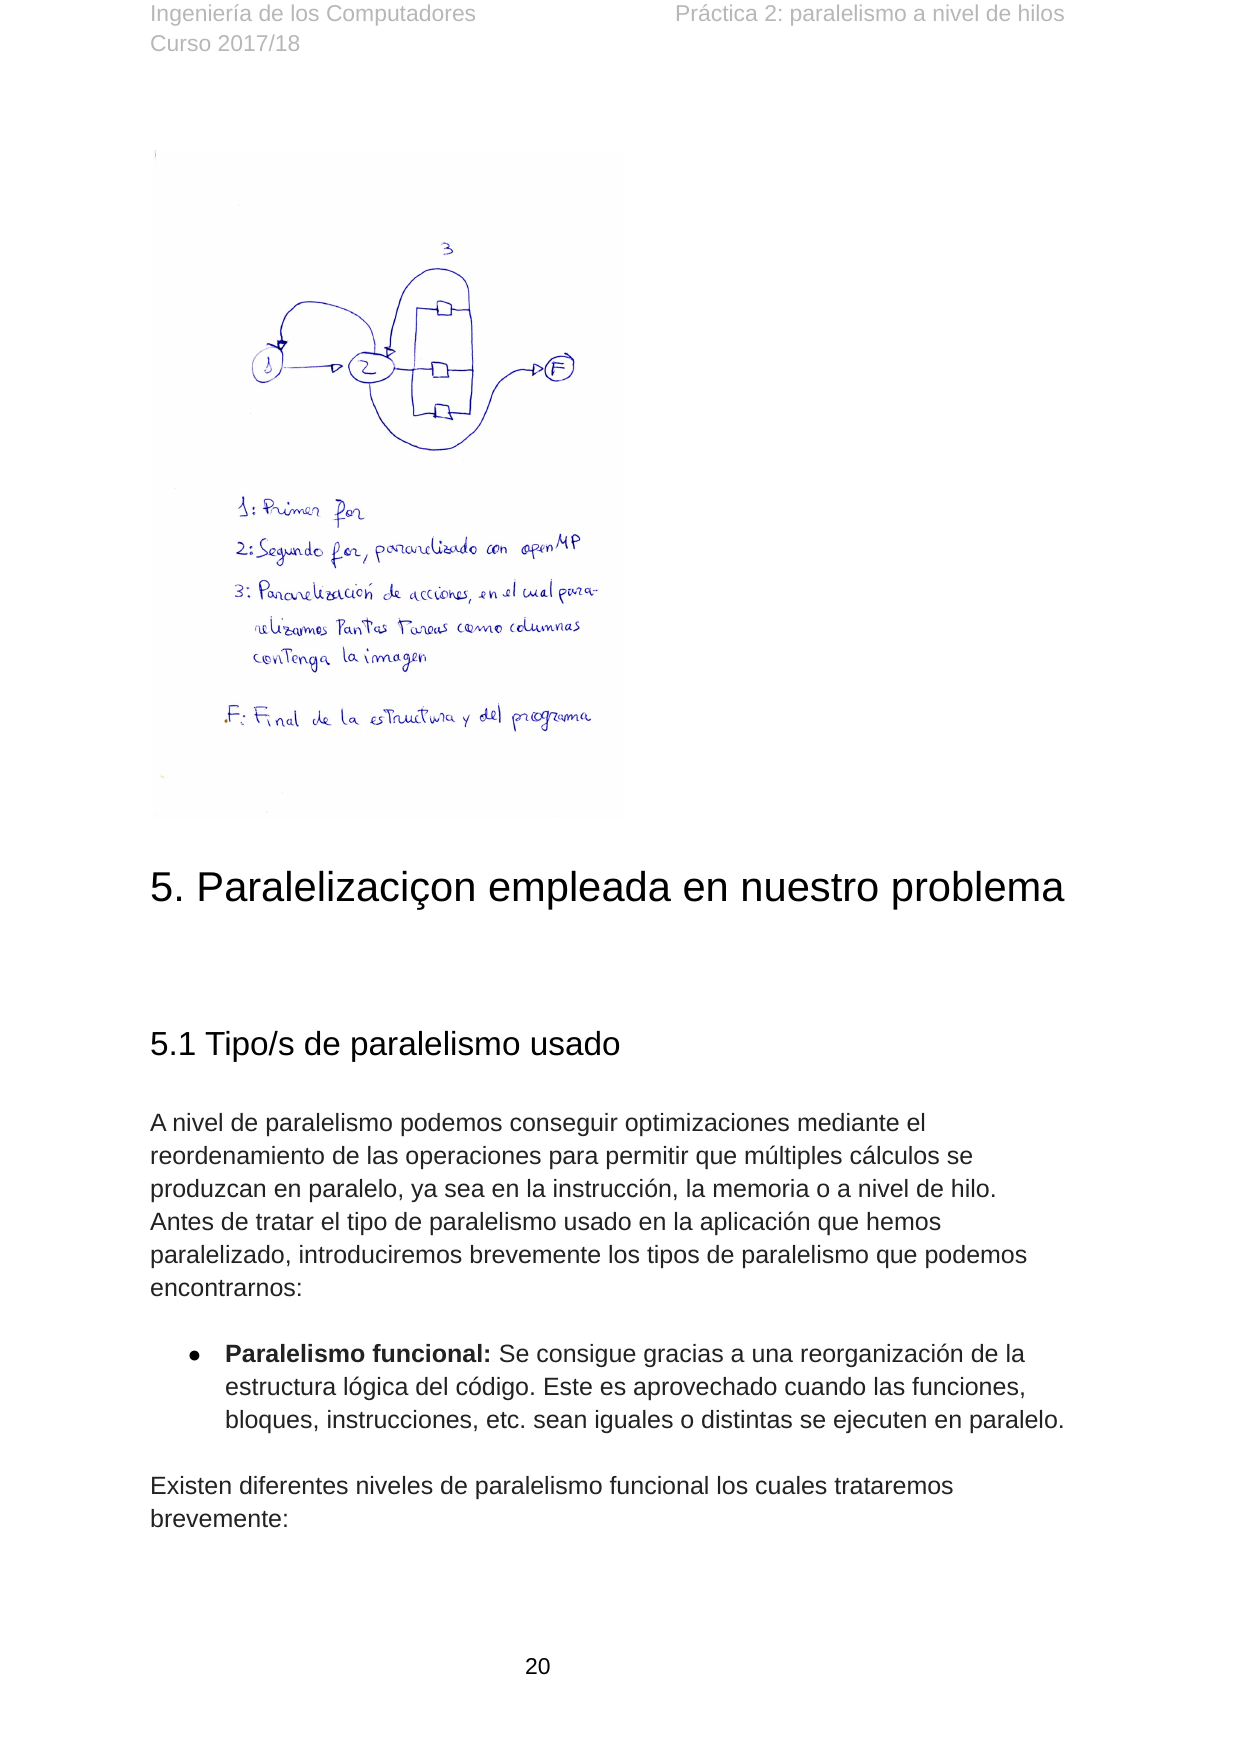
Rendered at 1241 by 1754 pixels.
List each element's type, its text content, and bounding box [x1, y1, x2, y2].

subtitle 5. Paralelizaciçon empleada en nuestro problema [150, 863, 1090, 911]
subtitle 5.1 Tipo/s de paralelismo usado [150, 1024, 1090, 1062]
list Paralelismo funcional: Se consigue gracias a una reorganización de la estructura lógica del código. Este es aprovechado cuando las funciones, bloques, instrucciones, etc. sean iguales o distintas se ejecuten en paralelo. [187, 1339, 1090, 1434]
text Existen diferentes niveles de paralelismo funcional los cuales trataremos brevemente: [150, 1471, 1090, 1533]
text Antes de tratar el tipo de paralelismo usado en la aplicación que hemos paralelizado, introduciremos brevemente los tipos de paralelismo que podemos encontrarnos: [150, 1207, 1090, 1302]
text A nivel de paralelismo podemos conseguir optimizaciones mediante el reordenamiento de las operaciones para permitir que múltiples cálculos se produzcan en paralelo, ya sea en la instrucción, la memoria o a nivel de hilo. [150, 1108, 1090, 1203]
